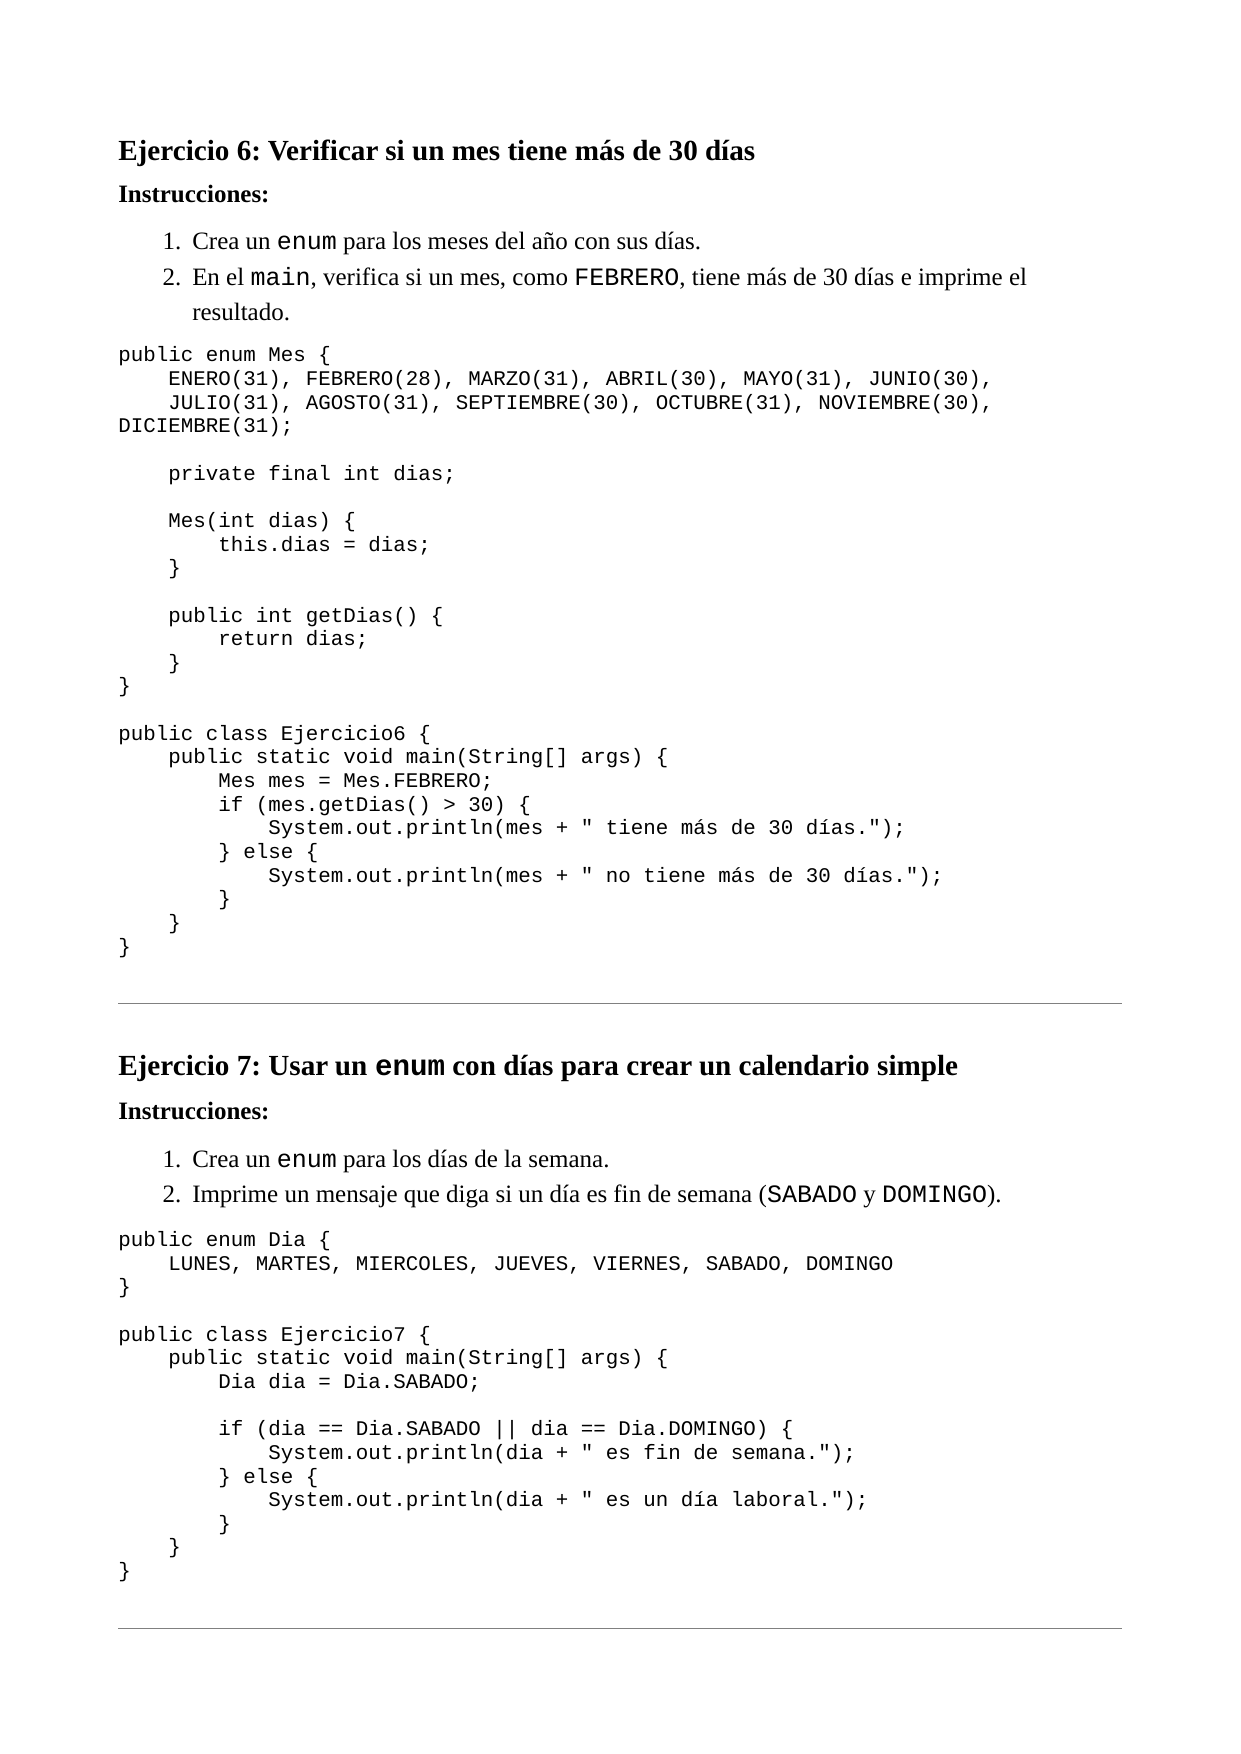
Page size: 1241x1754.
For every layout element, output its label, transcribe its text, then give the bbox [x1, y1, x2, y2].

text this.dias = dias; [118, 534, 1122, 557]
text } [118, 1276, 1122, 1300]
text System.out.println(dia + " es fin de semana."); [118, 1442, 1122, 1466]
text return dias; [118, 628, 1122, 652]
text if (mes.getDias() > 30) { [118, 794, 1122, 817]
text public class Ejercicio7 { [118, 1324, 1122, 1347]
text LUNES, MARTES, MIERCOLES, JUEVES, VIERNES, SABADO, DOMINGO [118, 1253, 1122, 1276]
text if (dia == Dia.SABADO || dia == Dia.DOMINGO) { [118, 1418, 1122, 1442]
list En el main, verifica si un mes, como FEBRERO, tiene más de 30 días e imprime el resultado. [162, 262, 1122, 326]
text } [118, 652, 1122, 676]
text } else { [118, 841, 1122, 865]
text } [118, 557, 1122, 581]
text public static void main(String[] args) { [118, 1347, 1122, 1371]
text System.out.println(dia + " es un día laboral."); [118, 1489, 1122, 1513]
text ENERO(31), FEBRERO(28), MARZO(31), ABRIL(30), MAYO(31), JUNIO(30), [118, 368, 1122, 392]
list Crea un enum para los días de la semana. [162, 1144, 1122, 1174]
text } [118, 1560, 1122, 1584]
text } [118, 1513, 1122, 1537]
text JULIO(31), AGOSTO(31), SEPTIEMBRE(30), OCTUBRE(31), NOVIEMBRE(30), DICIEMBRE(31); [118, 392, 1122, 439]
text } [118, 676, 1122, 699]
subtitle Ejercicio 7: Usar un enum con días para crear un calendario simple [118, 1048, 1122, 1084]
text Dia dia = Dia.SABADO; [118, 1371, 1122, 1395]
text private final int dias; [118, 463, 1122, 486]
text public static void main(String[] args) { [118, 746, 1122, 770]
text Mes mes = Mes.FEBRERO; [118, 770, 1122, 794]
text } else { [118, 1466, 1122, 1489]
text public int getDias() { [118, 604, 1122, 628]
subtitle Ejercicio 6: Verificar si un mes tiene más de 30 días [118, 133, 1122, 166]
text public class Ejercicio6 { [118, 723, 1122, 746]
text } [118, 936, 1122, 959]
text public enum Dia { [118, 1229, 1122, 1253]
text Instrucciones: [118, 1096, 1122, 1125]
list Imprime un mensaje que diga si un día es fin de semana (SABADO y DOMINGO). [162, 1179, 1122, 1210]
text public enum Mes { [118, 344, 1122, 368]
list Crea un enum para los meses del año con sus días. [162, 226, 1122, 257]
text } [118, 888, 1122, 912]
text System.out.println(mes + " no tiene más de 30 días."); [118, 865, 1122, 888]
text } [118, 912, 1122, 936]
text } [118, 1537, 1122, 1560]
text System.out.println(mes + " tiene más de 30 días."); [118, 817, 1122, 841]
text Instrucciones: [118, 179, 1122, 207]
text Mes(int dias) { [118, 510, 1122, 534]
